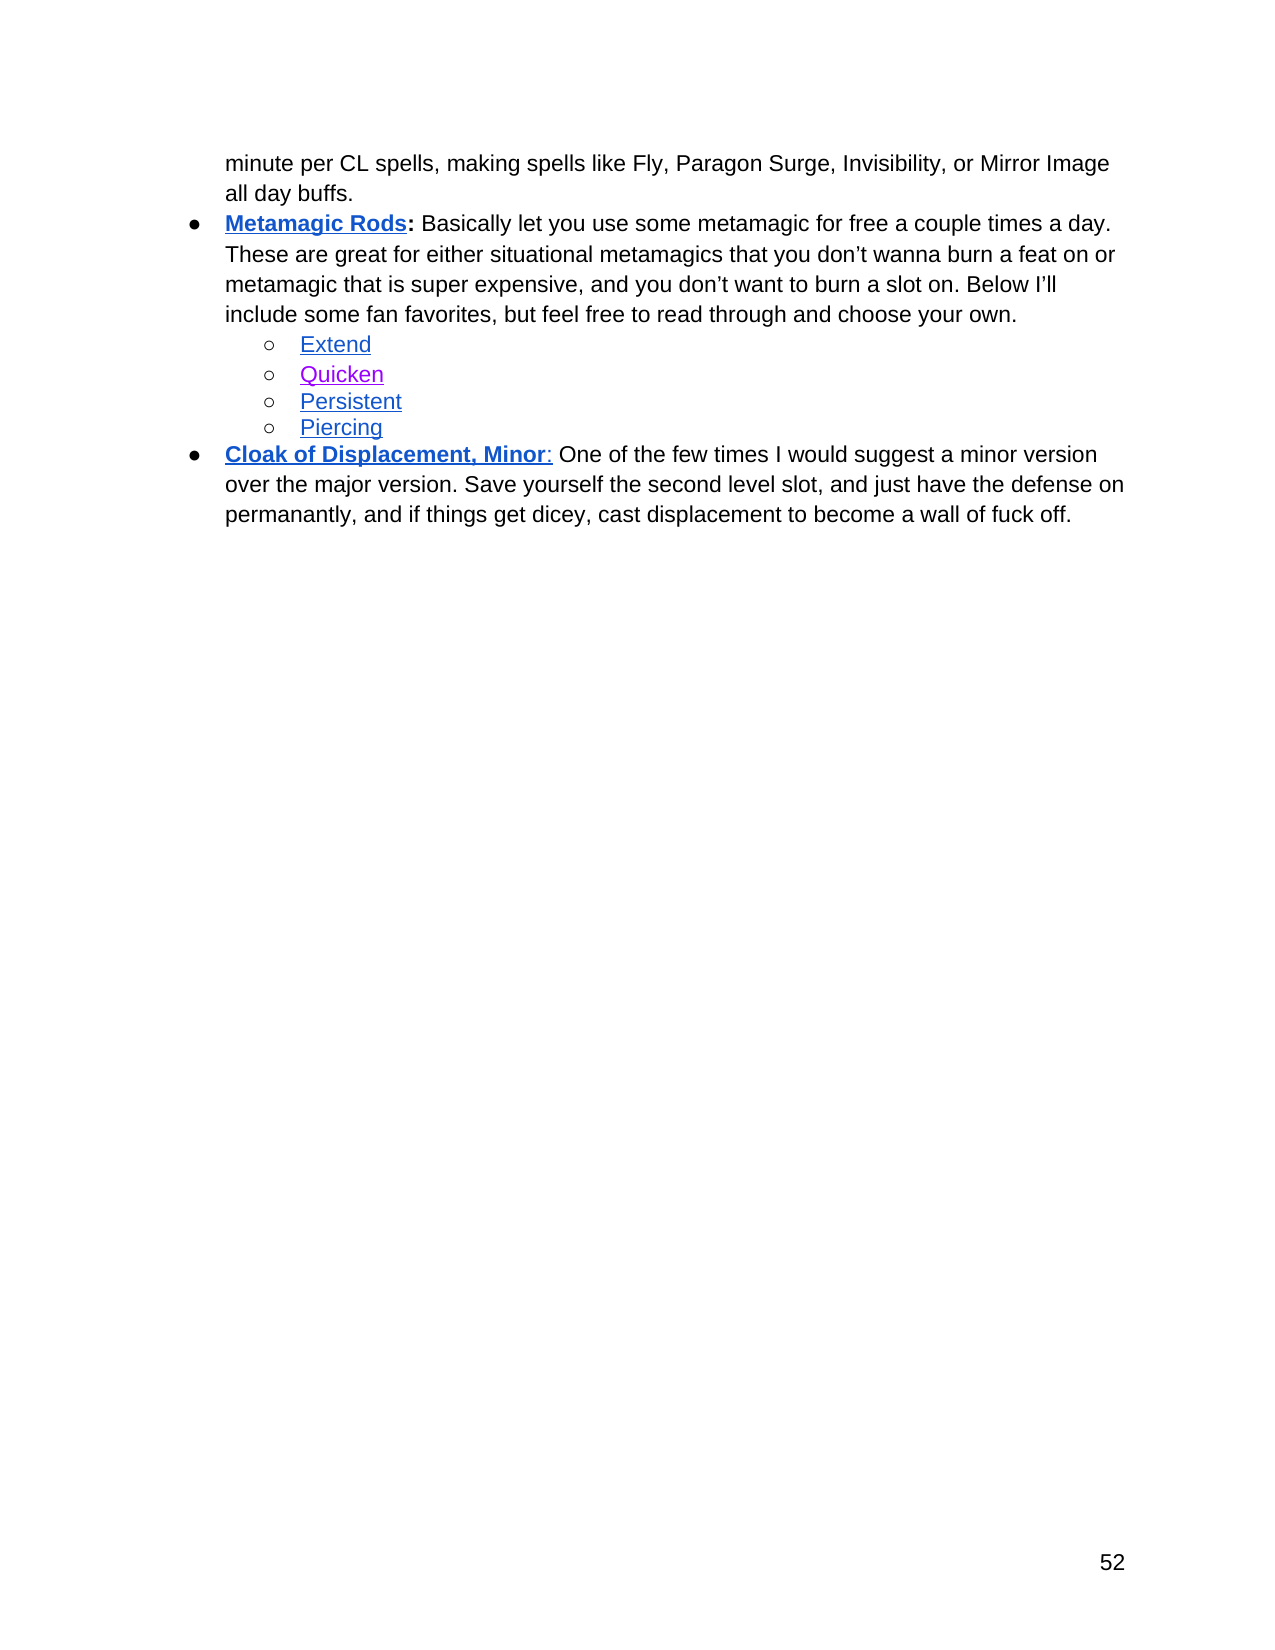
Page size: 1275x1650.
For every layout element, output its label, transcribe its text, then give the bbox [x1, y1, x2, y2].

list Piercing [262, 414, 1102, 441]
list Metamagic Rods: Basically let you use some metamagic for free a couple times a day. These are great for either situational metamagics that you don’t wanna burn a feat on or metamagic that is super expensive, and you don’t want to burn a slot on. Below I’ll include some fan favorites, but feel free to read through and choose your own. [187, 210, 1125, 327]
list Quicken [262, 361, 1102, 388]
list minute per CL spells, making spells like Fly, Paragon Surge, Invisibility, or Mirror Image all day buffs. [187, 150, 1125, 207]
list Persistent [262, 388, 1102, 414]
list Extend [262, 331, 1125, 358]
list Cloak of Displacement, Minor: One of the few times I would suggest a minor version over the major version. Save yourself the second level slot, and just have the defense on permanantly, and if things get dicey, cast displacement to become a wall of fuck off. [187, 441, 1125, 527]
